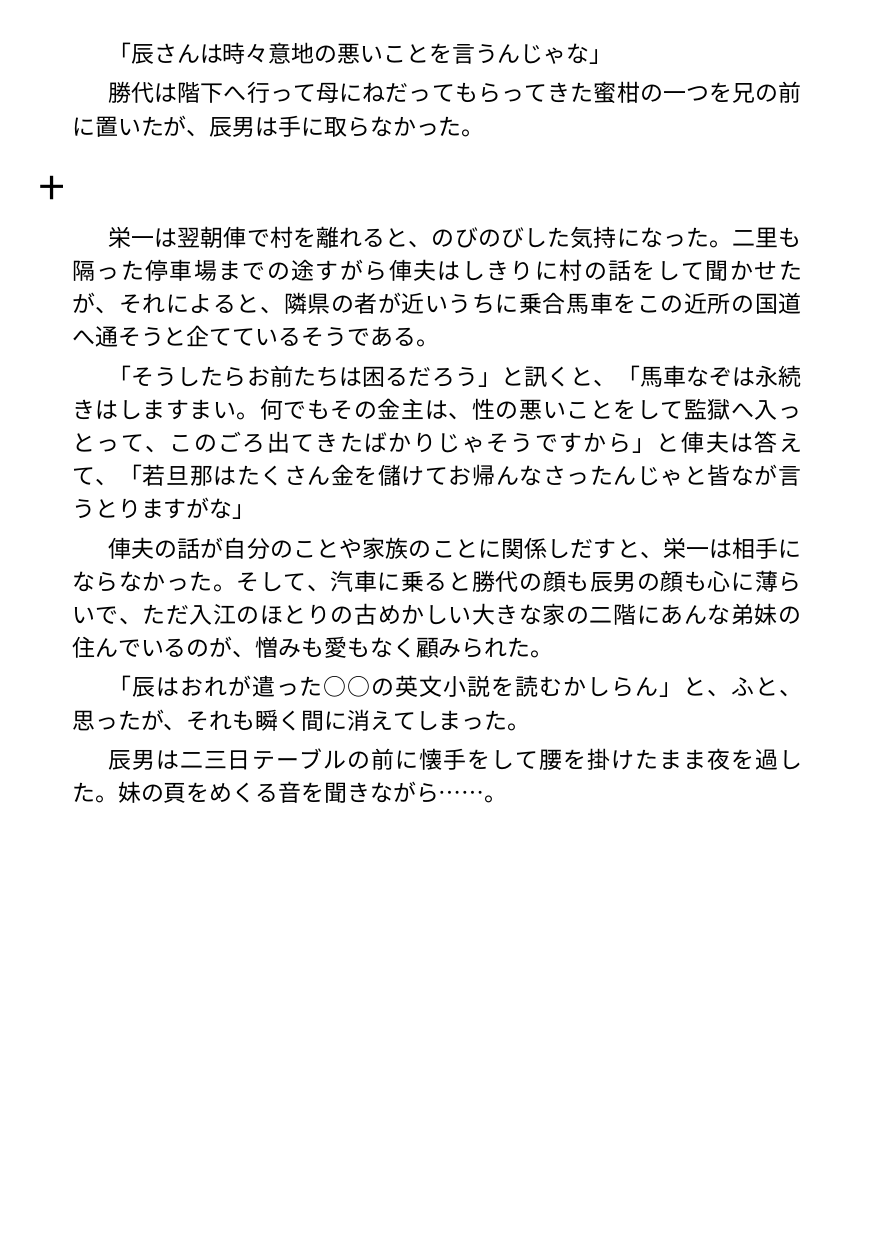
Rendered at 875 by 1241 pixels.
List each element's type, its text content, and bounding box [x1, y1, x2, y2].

text 勝代は階下へ行って母にねだってもらってきた蜜柑の一つを兄の前に置いたが、辰男は手に取らなかった。 [72, 75, 802, 142]
text 辰男は二三日テーブルの前に懐手をして腰を掛けたまま夜を過した。妹の頁をめくる音を聞きながら……。 [72, 742, 802, 808]
text 「そうしたらお前たちは困るだろう」と訊くと、「馬車なぞは永続きはしますまい。何でもその金主は、性の悪いことをして監獄へ入っとって、このごろ出てきたばかりじゃそうですから」と俥夫は答えて、「若旦那はたくさん金を儲けてお帰んなさったんじゃと皆なが言うとりますがな」 [72, 358, 802, 524]
text 「辰さんは時々意地の悪いことを言うんじゃな」 [72, 36, 802, 69]
subtitle 十 [36, 165, 838, 208]
text 栄一は翌朝俥で村を離れると、のびのびした気持になった。二里も隔った停車場までの途すがら俥夫はしきりに村の話をして聞かせたが、それによると、隣県の者が近いうちに乗合馬車をこの近所の国道へ通そうと企てているそうである。 [72, 219, 802, 352]
text 俥夫の話が自分のことや家族のことに関係しだすと、栄一は相手にならなかった。そして、汽車に乗ると勝代の顔も辰男の顔も心に薄らいで、ただ入江のほとりの古めかしい大きな家の二階にあんな弟妹の住んでいるのが、憎みも愛もなく顧みられた。 [72, 530, 802, 663]
text 「辰はおれが遣った○○の英文小説を読むかしらん」と、ふと、思ったが、それも瞬く間に消えてしまった。 [72, 669, 802, 736]
